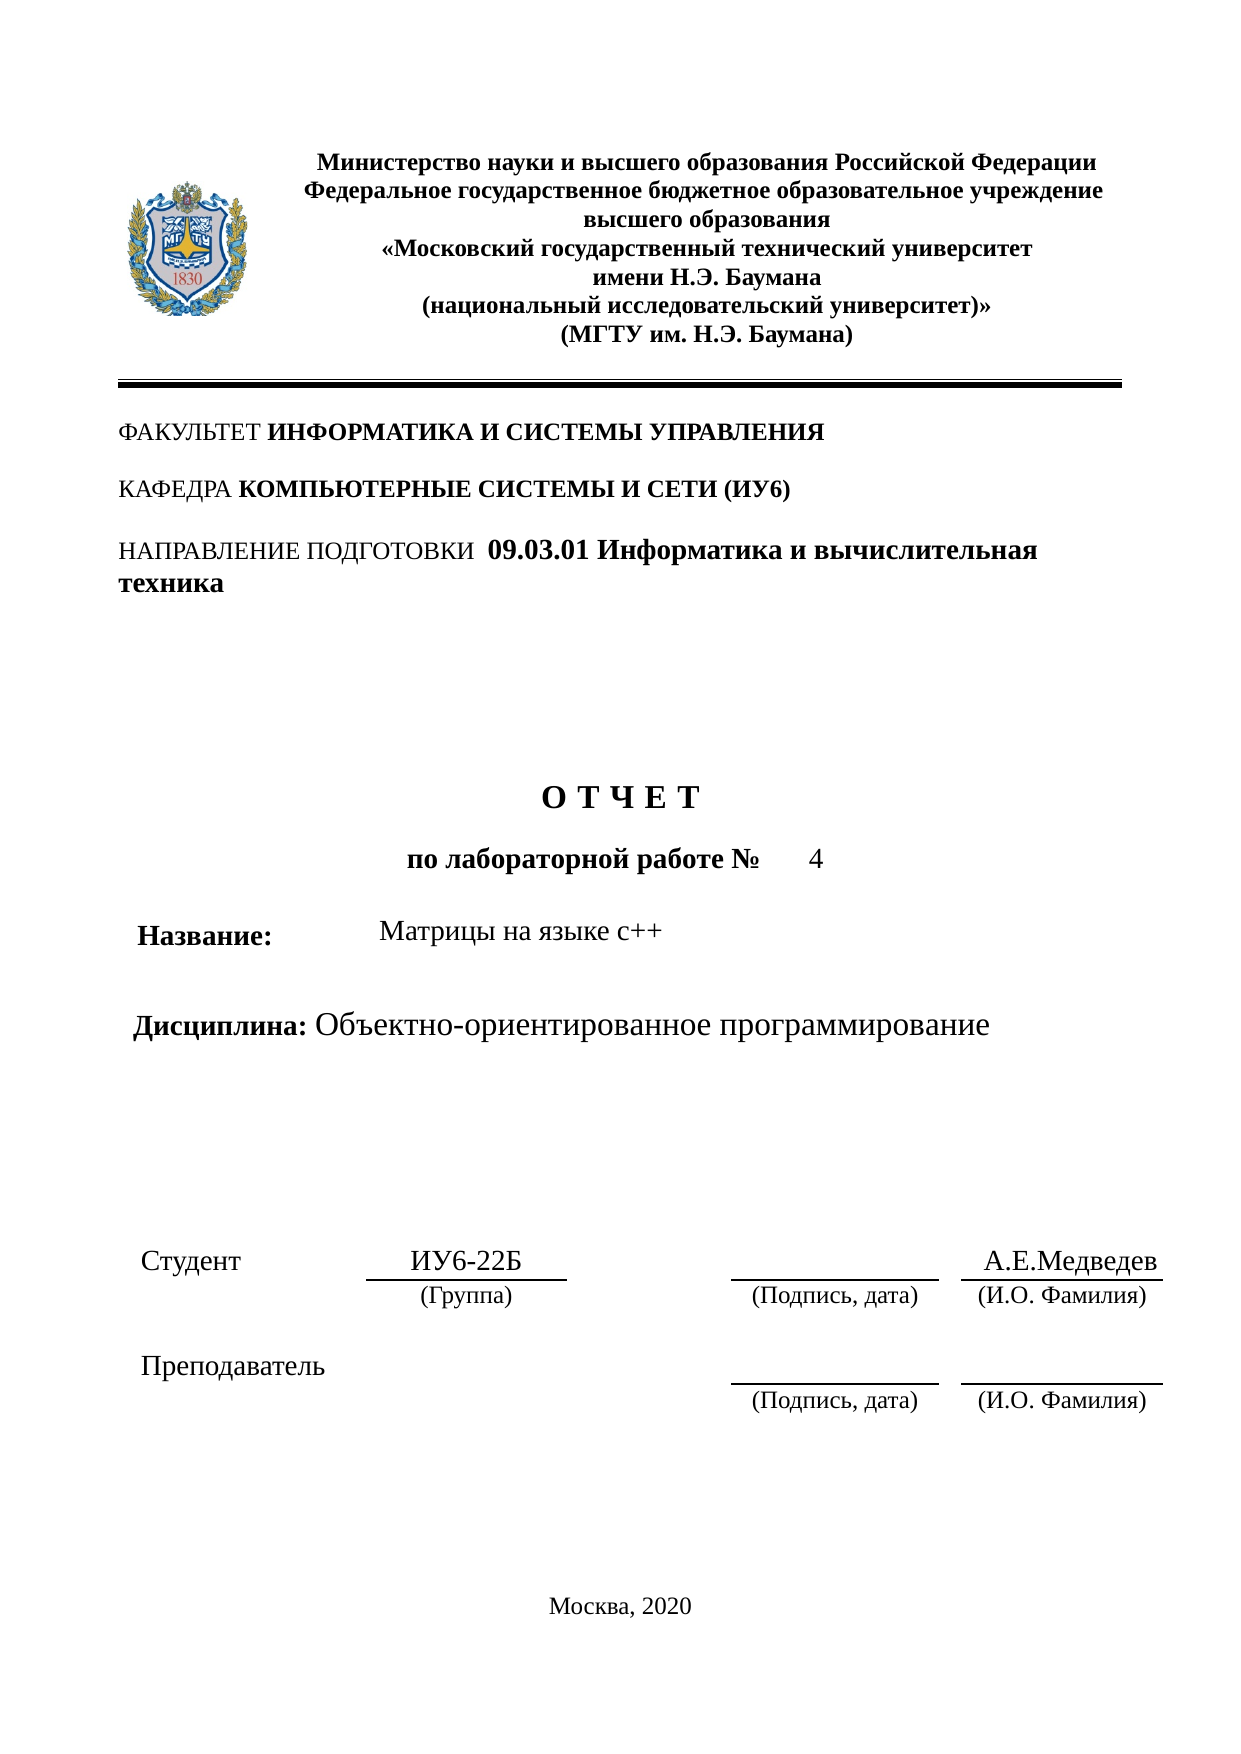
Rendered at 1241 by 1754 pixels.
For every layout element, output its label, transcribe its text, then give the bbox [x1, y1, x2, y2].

table_cell [578, 1281, 719, 1314]
table_cell [578, 1314, 719, 1348]
table_cell [720, 1314, 950, 1348]
table_header [720, 1243, 950, 1281]
picture [127, 181, 248, 318]
text НАПРАВЛЕНИЕ ПОДГОТОВКИ 09.03.01 Информатика и вычислительная техника [118, 532, 1122, 599]
subtitle Отчет [118, 777, 1122, 816]
table_cell [950, 1348, 1174, 1385]
table_cell [950, 1314, 1174, 1348]
table_header Студент [129, 1243, 354, 1281]
table_cell [354, 1348, 578, 1385]
table_cell (И.О. Фамилия) [950, 1385, 1174, 1418]
table_header [118, 147, 266, 348]
table_cell (И.О. Фамилия) [950, 1281, 1174, 1314]
table_cell (Подпись, дата) [720, 1385, 950, 1418]
subtitle Матрицы на языке с++ [301, 913, 1122, 946]
table_cell [129, 1314, 354, 1348]
table_header [578, 1243, 719, 1281]
table_cell (Подпись, дата) [720, 1281, 950, 1314]
table_cell [720, 1348, 950, 1385]
text Название: [137, 918, 286, 952]
table_cell [354, 1385, 578, 1418]
table_header 4 [779, 841, 853, 874]
table_cell Преподаватель [129, 1348, 354, 1385]
text Дисциплина: Объектно-ориентированное программирование [133, 1004, 1122, 1042]
table_header Министерство науки и высшего образования Российской Федерации Федеральное государственное бюджетное образовательное учреждение высшего образования «Московский государственный технический университет имени Н.Э. Баумана (национальный исследовательский университет)» (МГТУ им. Н.Э. Баумана) [266, 147, 1148, 348]
table_header А.Е.Медведев [950, 1243, 1174, 1281]
table_cell [578, 1385, 719, 1418]
table_cell [129, 1281, 354, 1314]
text Москва, 2020 [118, 1591, 1122, 1619]
table_cell (Группа) [354, 1281, 578, 1314]
table_cell [578, 1348, 719, 1385]
table_header ИУ6-22Б [354, 1243, 578, 1281]
table_cell [354, 1314, 578, 1348]
text КАФЕДРА Компьютерные системы и сети (ИУ6) [118, 474, 1122, 503]
text ФАКУЛЬТЕТ Информатика и системы управления [118, 417, 1122, 446]
table_cell [129, 1385, 354, 1418]
